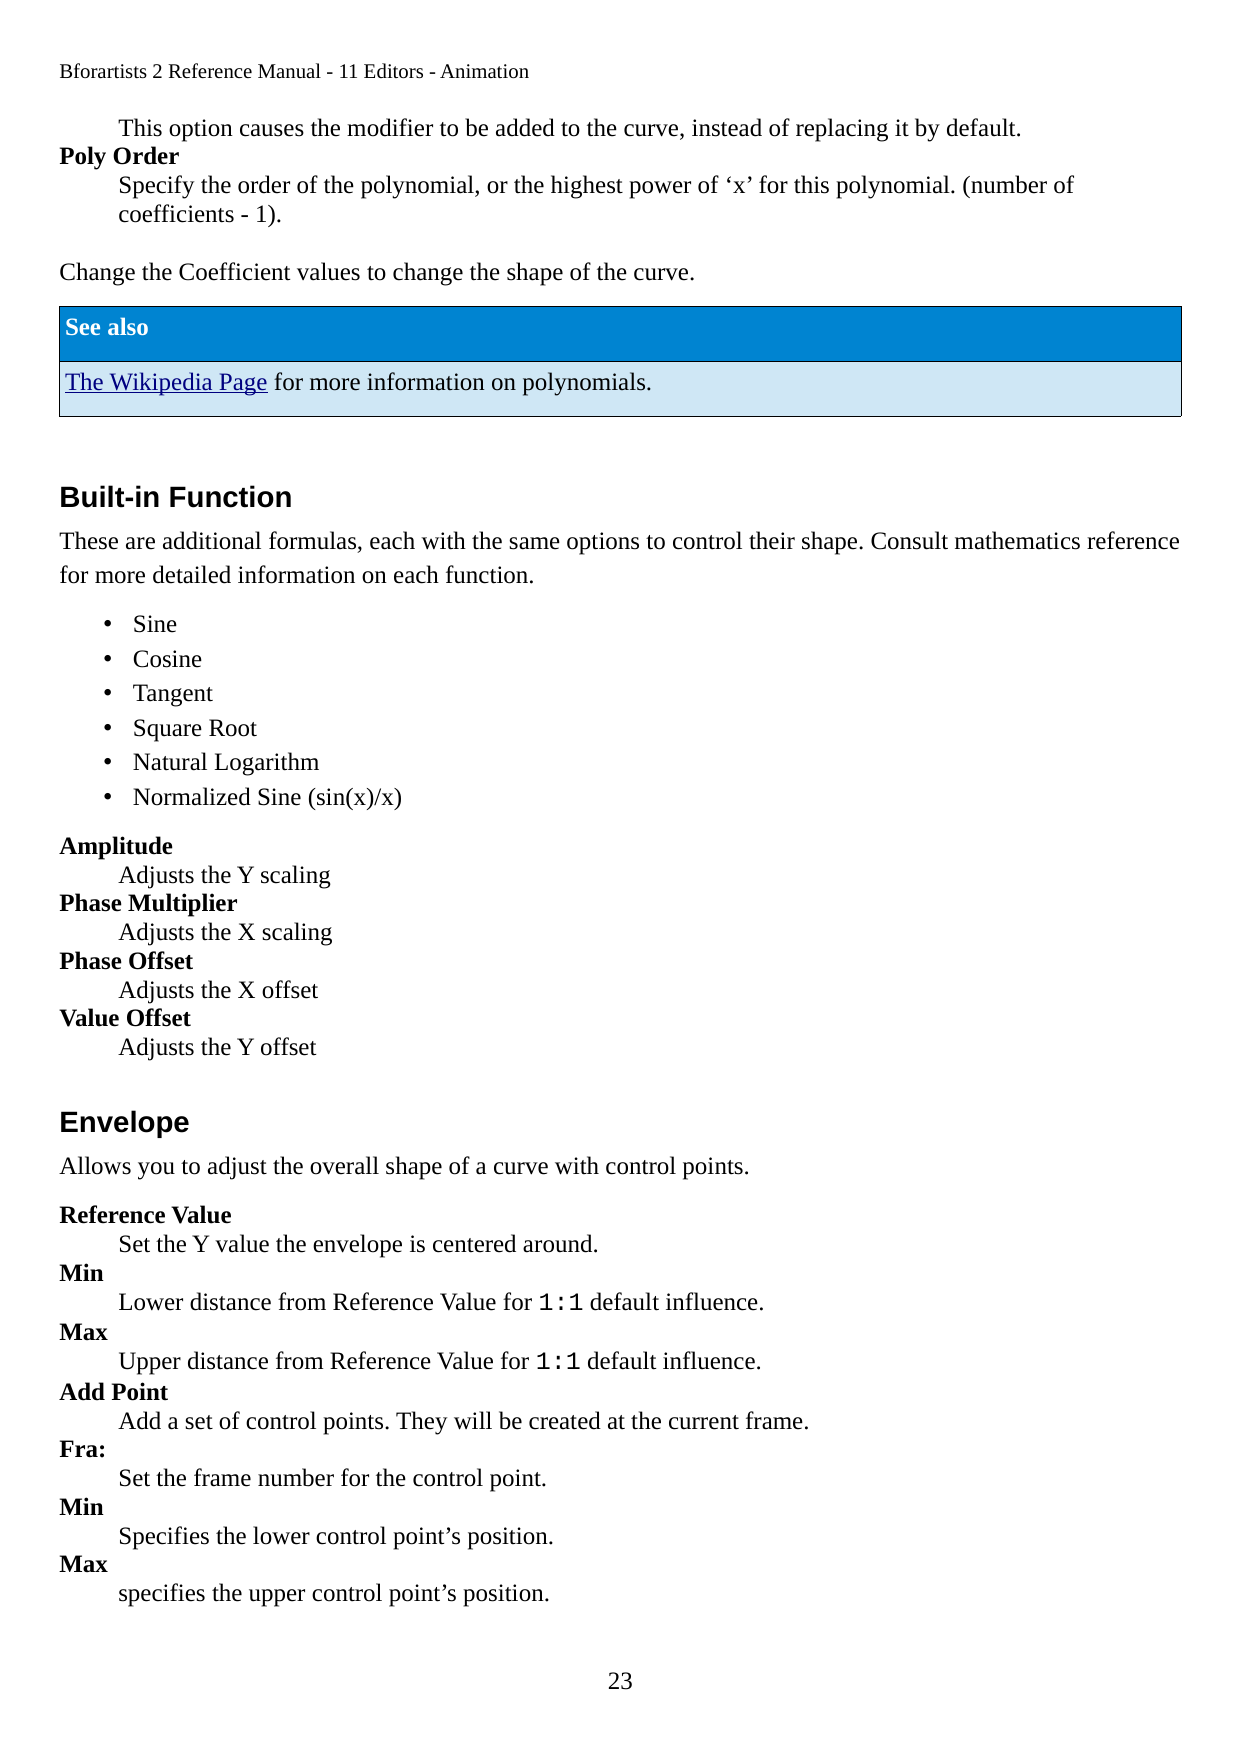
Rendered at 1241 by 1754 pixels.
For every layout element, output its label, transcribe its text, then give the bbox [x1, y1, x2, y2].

text Change the Coefficient values to change the shape of the curve. [59, 257, 1181, 286]
list Add a set of control points. They will be created at the current frame. [118, 1406, 1181, 1434]
subtitle Amplitude [59, 831, 1181, 860]
subtitle Fra: [59, 1434, 1181, 1463]
list Square Root [103, 713, 1181, 742]
list Set the Y value the envelope is centered around. [118, 1229, 1181, 1258]
subtitle Phase Multiplier [59, 888, 1181, 917]
list This option causes the modifier to be added to the curve, instead of replacing it by default. [118, 113, 1181, 141]
subtitle Max [59, 1317, 1181, 1346]
subtitle Min [59, 1258, 1181, 1287]
list specifies the upper control point’s position. [118, 1578, 1181, 1607]
list Sine [103, 609, 1181, 638]
list Set the frame number for the control point. [118, 1463, 1181, 1492]
list Normalized Sine (sin(x)/x) [103, 782, 1181, 811]
subtitle Value Offset [59, 1003, 1181, 1032]
text Allows you to adjust the overall shape of a curve with control points. [59, 1151, 1181, 1180]
list Upper distance from Reference Value for 1:1 default influence. [118, 1346, 1181, 1377]
list Cosine [103, 644, 1181, 673]
subtitle Built-in Function [59, 480, 1181, 513]
list Specify the order of the polynomial, or the highest power of ‘x’ for this polynomial. (number of coefficients - 1). [118, 170, 1181, 228]
table_header See also [60, 307, 1181, 361]
list Adjusts the Y offset [118, 1032, 1181, 1061]
list Specifies the lower control point’s position. [118, 1521, 1181, 1549]
subtitle Envelope [59, 1105, 1181, 1139]
list Natural Logarithm [103, 747, 1181, 776]
text These are additional formulas, each with the same options to control their shape. Consult mathematics reference for more detailed information on each function. [59, 526, 1181, 589]
list Tangent [103, 678, 1181, 707]
subtitle Min [59, 1492, 1181, 1521]
list Adjusts the Y scaling [118, 860, 1181, 888]
table_cell The Wikipedia Page for more information on polynomials. [60, 362, 1181, 416]
subtitle Add Point [59, 1377, 1181, 1406]
subtitle Reference Value [59, 1200, 1181, 1229]
subtitle Max [59, 1549, 1181, 1578]
subtitle Phase Offset [59, 946, 1181, 975]
list Adjusts the X scaling [118, 917, 1181, 946]
subtitle Poly Order [59, 141, 1181, 170]
list Adjusts the X offset [118, 975, 1181, 1003]
list Lower distance from Reference Value for 1:1 default influence. [118, 1287, 1181, 1317]
